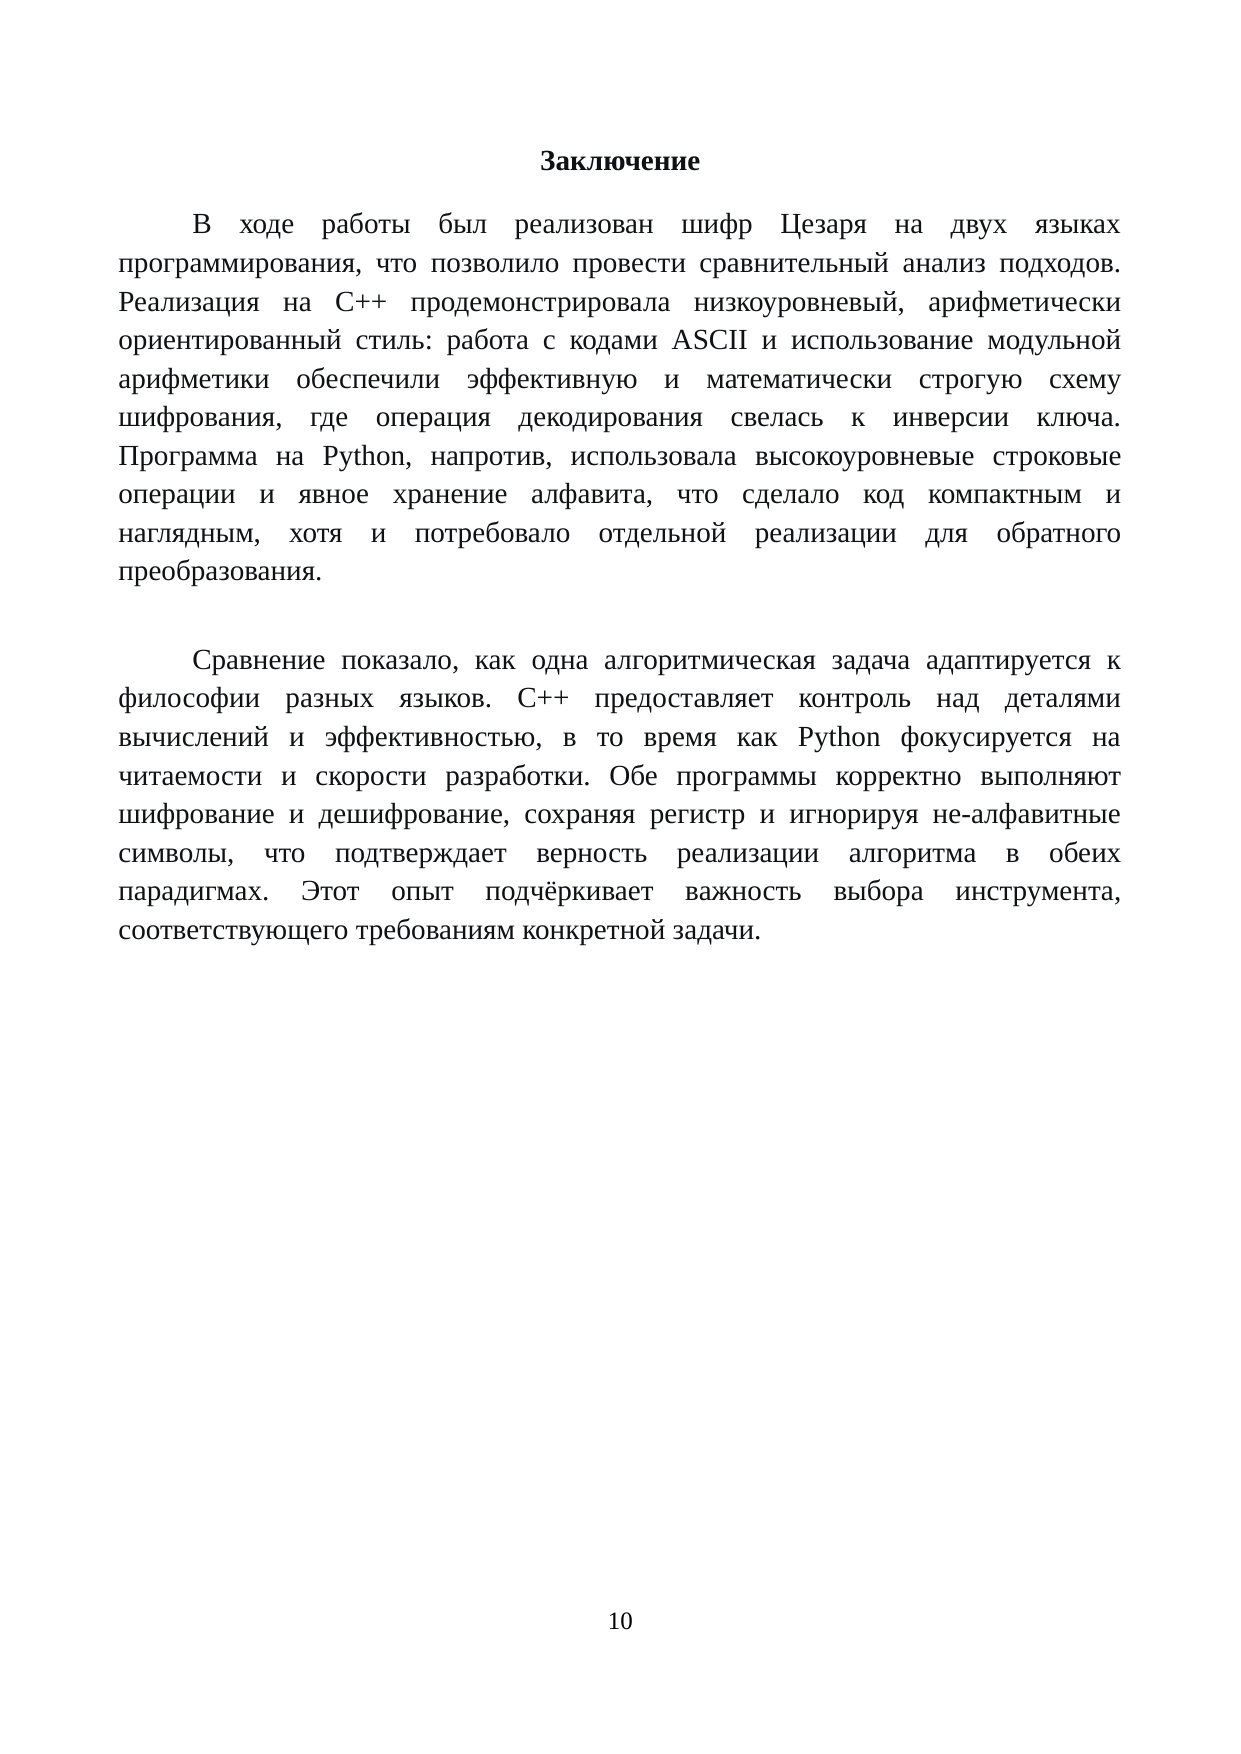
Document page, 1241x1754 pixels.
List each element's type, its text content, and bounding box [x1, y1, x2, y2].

text Сравнение показало, как одна алгоритмическая задача адаптируется к философии разных языков. C++ предоставляет контроль над деталями вычислений и эффективностью, в то время как Python фокусируется на читаемости и скорости разработки. Обе программы корректно выполняют шифрование и дешифрование, сохраняя регистр и игнорируя не-алфавитные символы, что подтверждает верность реализации алгоритма в обеих парадигмах. Этот опыт подчёркивает важность выбора инструмента, соответствующего требованиям конкретной задачи. [118, 642, 1122, 945]
text Заключение [118, 143, 1122, 177]
text В ходе работы был реализован шифр Цезаря на двух языках программирования, что позволило провести сравнительный анализ подходов. Реализация на C++ продемонстрировала низкоуровневый, арифметически ориентированный стиль: работа с кодами ASCII и использование модульной арифметики обеспечили эффективную и математически строгую схему шифрования, где операция декодирования свелась к инверсии ключа. Программа на Python, напротив, использовала высокоуровневые строковые операции и явное хранение алфавита, что сделало код компактным и наглядным, хотя и потребовало отдельной реализации для обратного преобразования. [118, 207, 1122, 587]
